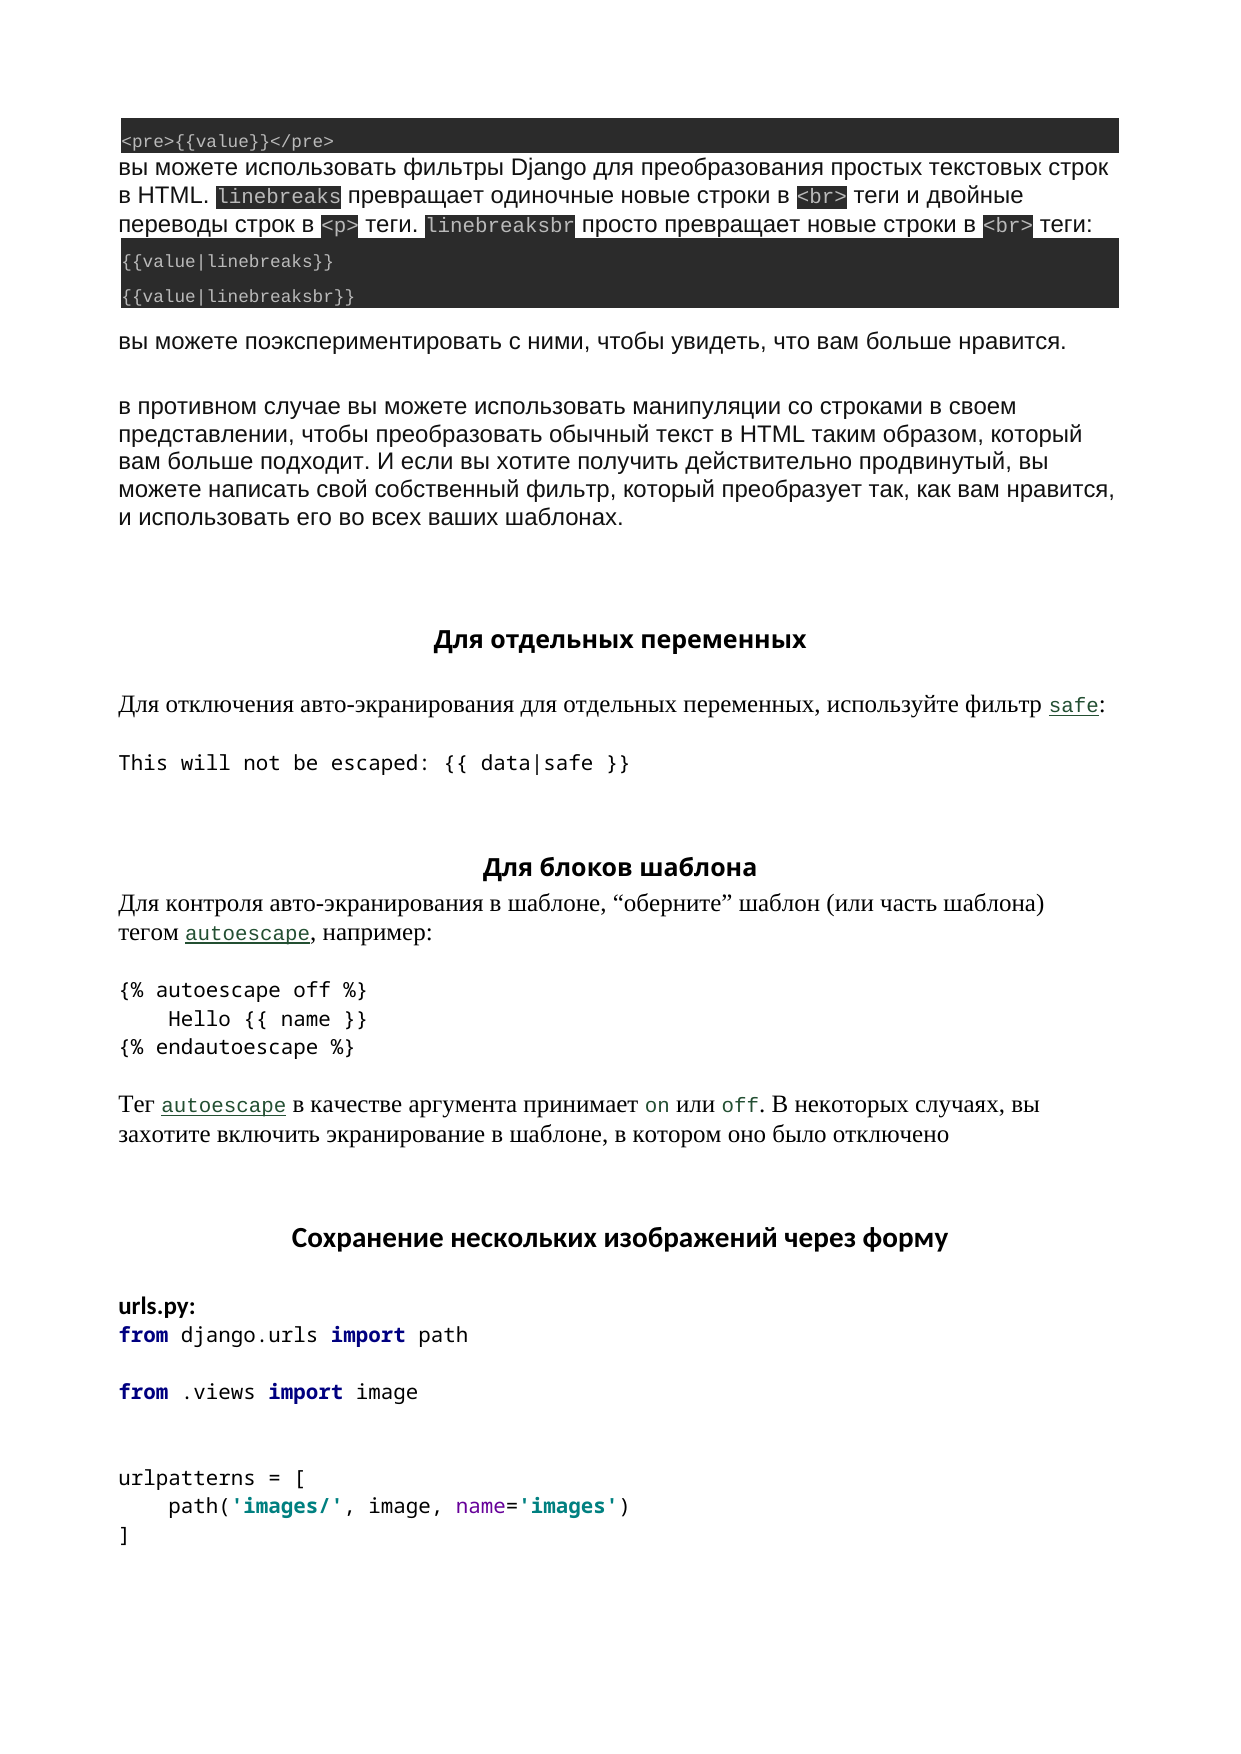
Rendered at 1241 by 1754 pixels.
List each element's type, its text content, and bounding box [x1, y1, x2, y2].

text from django.urls import path from .views import image [118, 1321, 1122, 1435]
text в противном случае вы можете использовать манипуляции со строками в своем представлении, чтобы преобразовать обычный текст в HTML таким образом, который вам больше подходит. И если вы хотите получить действительно продвинутый, вы можете написать свой собственный фильтр, который преобразует так, как вам нравится, и использовать его во всех ваших шаблонах. [118, 392, 1122, 530]
text {% autoescape off %} Hello {{ name }} {% endautoescape %} [118, 975, 1122, 1061]
text вы можете использовать фильтры Django для преобразования простых текстовых строк в HTML. linebreaks превращает одиночные новые строки в <br> теги и двойные переводы строк в <p> теги. linebreaksbr просто превращает новые строки в <br> теги: [118, 153, 1122, 238]
text Для отключения авто-экранирования для отдельных переменных, используйте фильтр safe: [118, 689, 1122, 719]
text This will not be escaped: {{ data|safe }} [118, 748, 1122, 776]
text {{value|linebreaks}} [121, 238, 1119, 273]
text {{value|linebreaksbr}} [121, 273, 1119, 308]
text Сохранение нескольких изображений через форму [118, 1219, 1122, 1254]
text urlpatterns = [ path('images/', image, name='images') ] [118, 1435, 1122, 1548]
text urls.py: [118, 1290, 1122, 1321]
subtitle Для блоков шаблона [118, 849, 1122, 883]
text вы можете поэкспериментировать с ними, чтобы увидеть, что вам больше нравится. [118, 327, 1122, 354]
text Тег autoescape в качестве аргумента принимает on или off. В некоторых случаях, вы захотите включить экранирование в шаблоне, в котором оно было отключено [118, 1089, 1122, 1148]
text <pre>{{value}}</pre> [121, 118, 1119, 153]
subtitle Для отдельных переменных [118, 622, 1122, 656]
text Для контроля авто-экранирования в шаблоне, “оберните” шаблон (или часть шаблона) тегом autoescape, например: [118, 888, 1122, 946]
